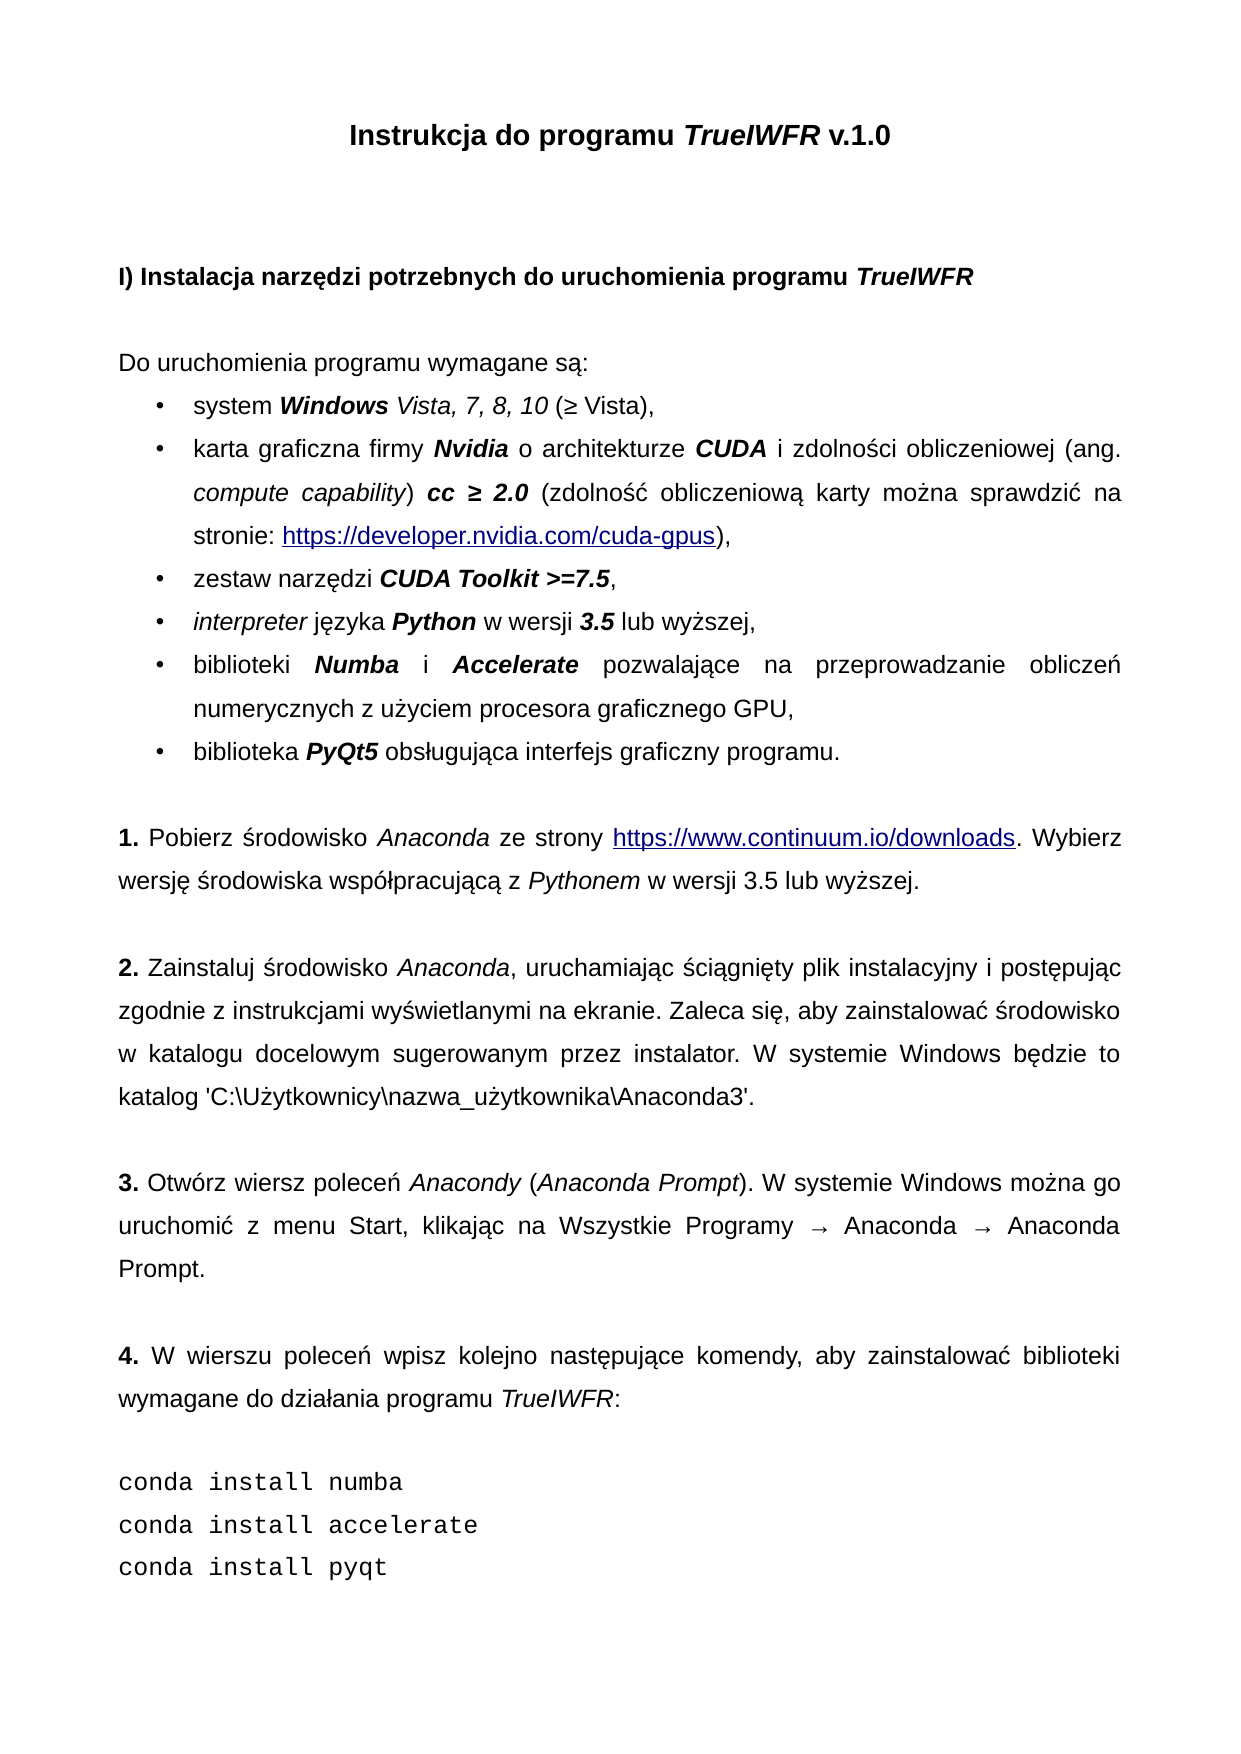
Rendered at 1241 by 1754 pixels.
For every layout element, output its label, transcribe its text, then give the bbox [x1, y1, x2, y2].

list biblioteka PyQt5 obsługująca interfejs graficzny programu. [156, 737, 1122, 766]
text 2. Zainstaluj środowisko Anaconda, uruchamiając ściągnięty plik instalacyjny i postępując zgodnie z instrukcjami wyświetlanymi na ekranie. Zaleca się, aby zainstalować środowisko w katalogu docelowym sugerowanym przez instalator. W systemie Windows będzie to katalog 'C:\Użytkownicy\nazwa_użytkownika\Anaconda3'. [118, 952, 1122, 1111]
text 1. Pobierz środowisko Anaconda ze strony https://www.continuum.io/downloads. Wybierz wersję środowiska współpracującą z Pythonem w wersji 3.5 lub wyższej. [118, 823, 1122, 895]
list karta graficzna firmy Nvidia o architekturze CUDA i zdolności obliczeniowej (ang. compute capability) cc ≥ 2.0 (zdolność obliczeniową karty można sprawdzić na stronie: https://developer.nvidia.com/cuda-gpus), [156, 434, 1122, 549]
list system Windows Vista, 7, 8, 10 (≥ Vista), [156, 391, 1122, 420]
text conda install numba [118, 1470, 1122, 1498]
list biblioteki Numba i Accelerate pozwalające na przeprowadzanie obliczeń numerycznych z użyciem procesora graficznego GPU, [156, 650, 1122, 722]
text 3. Otwórz wiersz poleceń Anacondy (Anaconda Prompt). W systemie Windows można go uruchomić z menu Start, klikając na Wszystkie Programy → Anaconda → Anaconda Prompt. [118, 1168, 1122, 1283]
list zestaw narzędzi CUDA Toolkit >=7.5, [156, 564, 1122, 593]
text Instrukcja do programu TrueIWFR v.1.0 [118, 118, 1122, 152]
text 4. W wierszu poleceń wpisz kolejno następujące komendy, aby zainstalować biblioteki wymagane do działania programu TrueIWFR: [118, 1341, 1122, 1412]
text conda install pyqt [118, 1555, 1122, 1583]
list interpreter języka Python w wersji 3.5 lub wyższej, [156, 607, 1122, 636]
text I) Instalacja narzędzi potrzebnych do uruchomienia programu TrueIWFR [118, 262, 1122, 291]
text conda install accelerate [118, 1512, 1122, 1541]
text Do uruchomienia programu wymagane są: [118, 348, 1122, 377]
